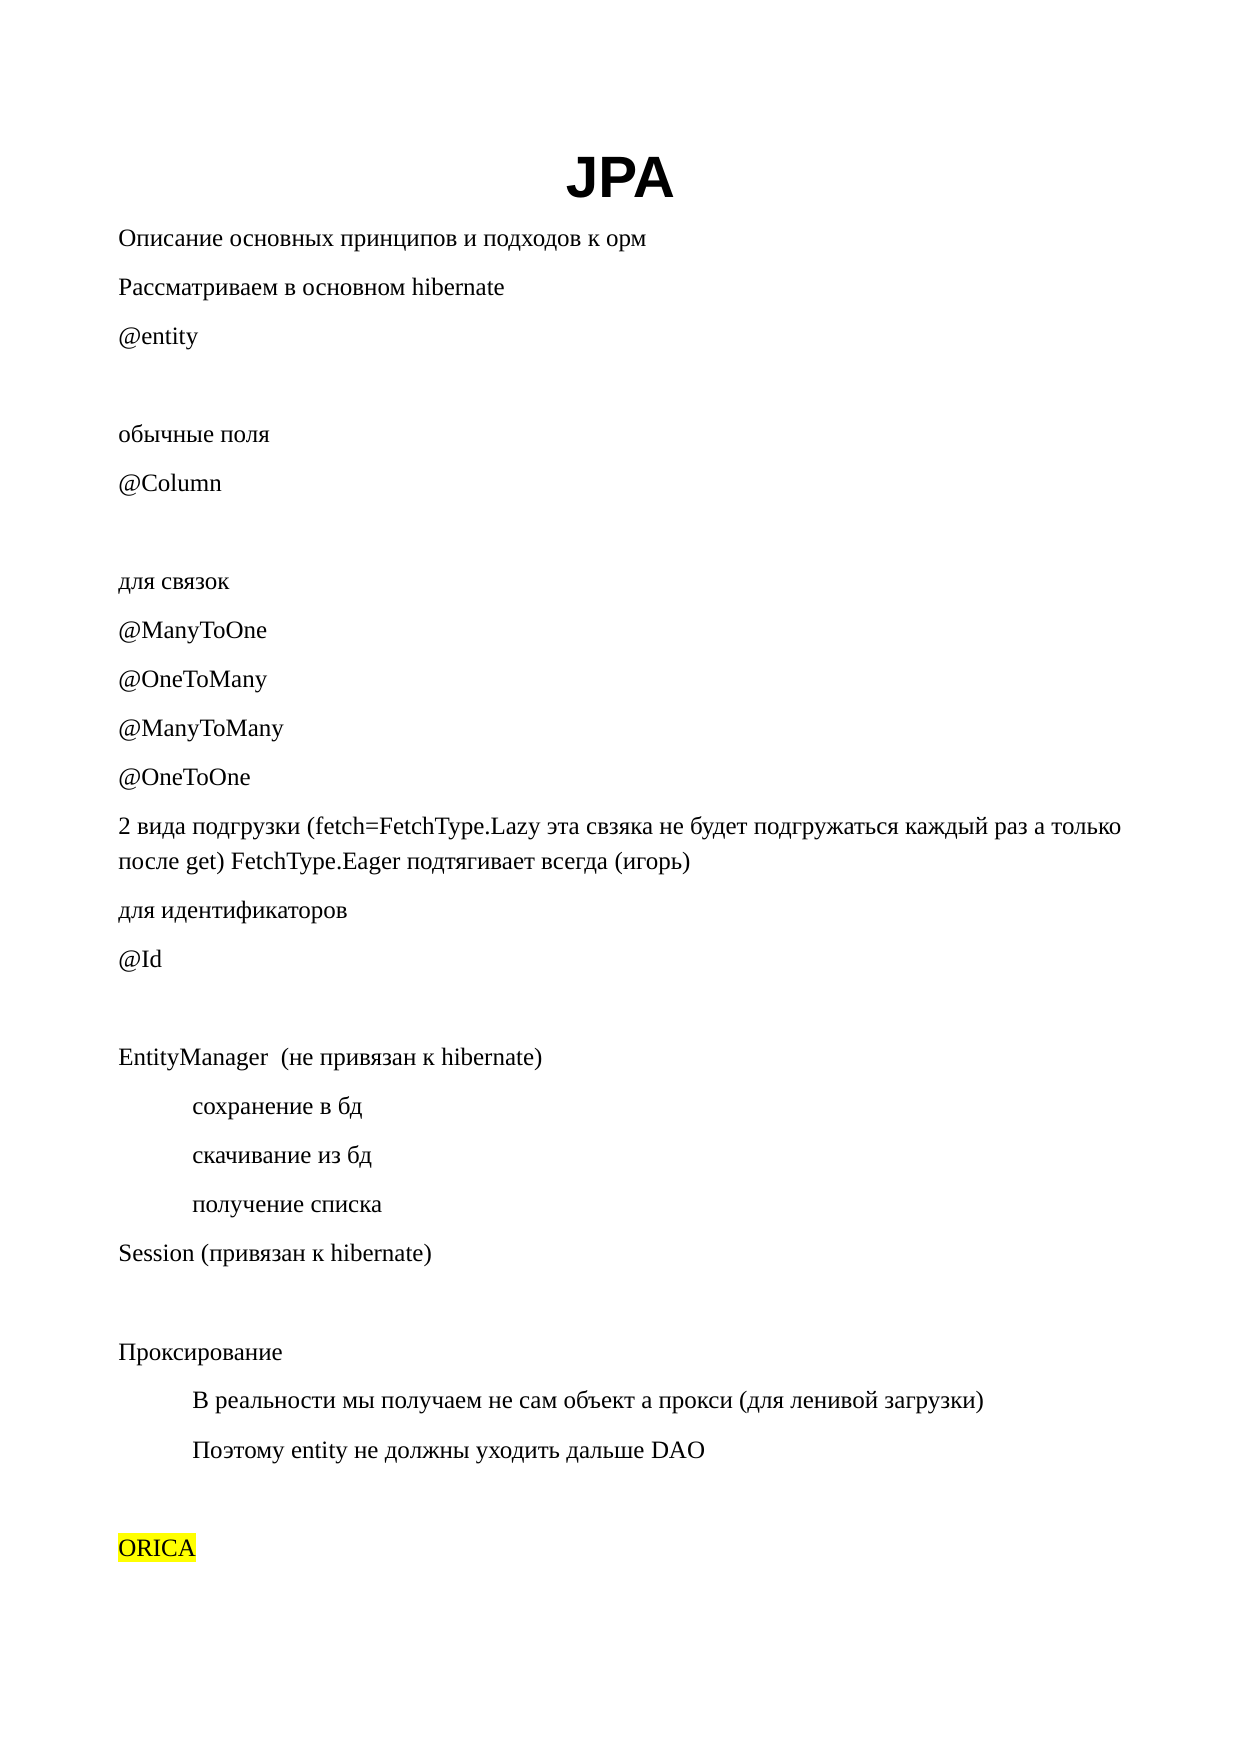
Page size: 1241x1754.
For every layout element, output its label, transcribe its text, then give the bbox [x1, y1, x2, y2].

text получение списка [118, 1189, 1122, 1218]
text Session (привязан к hibernate) [118, 1238, 1122, 1267]
text @ManyToOne [118, 615, 1122, 644]
text для идентификаторов [118, 895, 1122, 924]
title JPA [118, 143, 1122, 210]
text ORICA [118, 1533, 1122, 1562]
text Проксирование [118, 1337, 1122, 1365]
text @Id [118, 944, 1122, 973]
text Поэтому entity не должны уходить дальше DAO [118, 1435, 1122, 1463]
text 2 вида подгрузки (fetch=FetchType.Lazy эта свзяка не будет подгружаться каждый раз а только после get) FetchType.Eager подтягивает всегда (игорь) [118, 811, 1122, 875]
text сохранение в бд [118, 1091, 1122, 1120]
text @OneToMany [118, 664, 1122, 693]
text обычные поля [118, 419, 1122, 448]
text для связок [118, 566, 1122, 595]
text скачивание из бд [118, 1140, 1122, 1169]
text Описание основных принципов и подходов к орм [118, 223, 1122, 251]
text Рассматриваем в основном hibernate [118, 272, 1122, 301]
text @OneToOne [118, 762, 1122, 791]
text @entity [118, 321, 1122, 349]
text @ManyToMany [118, 713, 1122, 742]
text @Column [118, 468, 1122, 497]
text В реальности мы получаем не сам объект а прокси (для ленивой загрузки) [118, 1386, 1122, 1414]
text EntityManager (не привязан к hibernate) [118, 1042, 1122, 1071]
